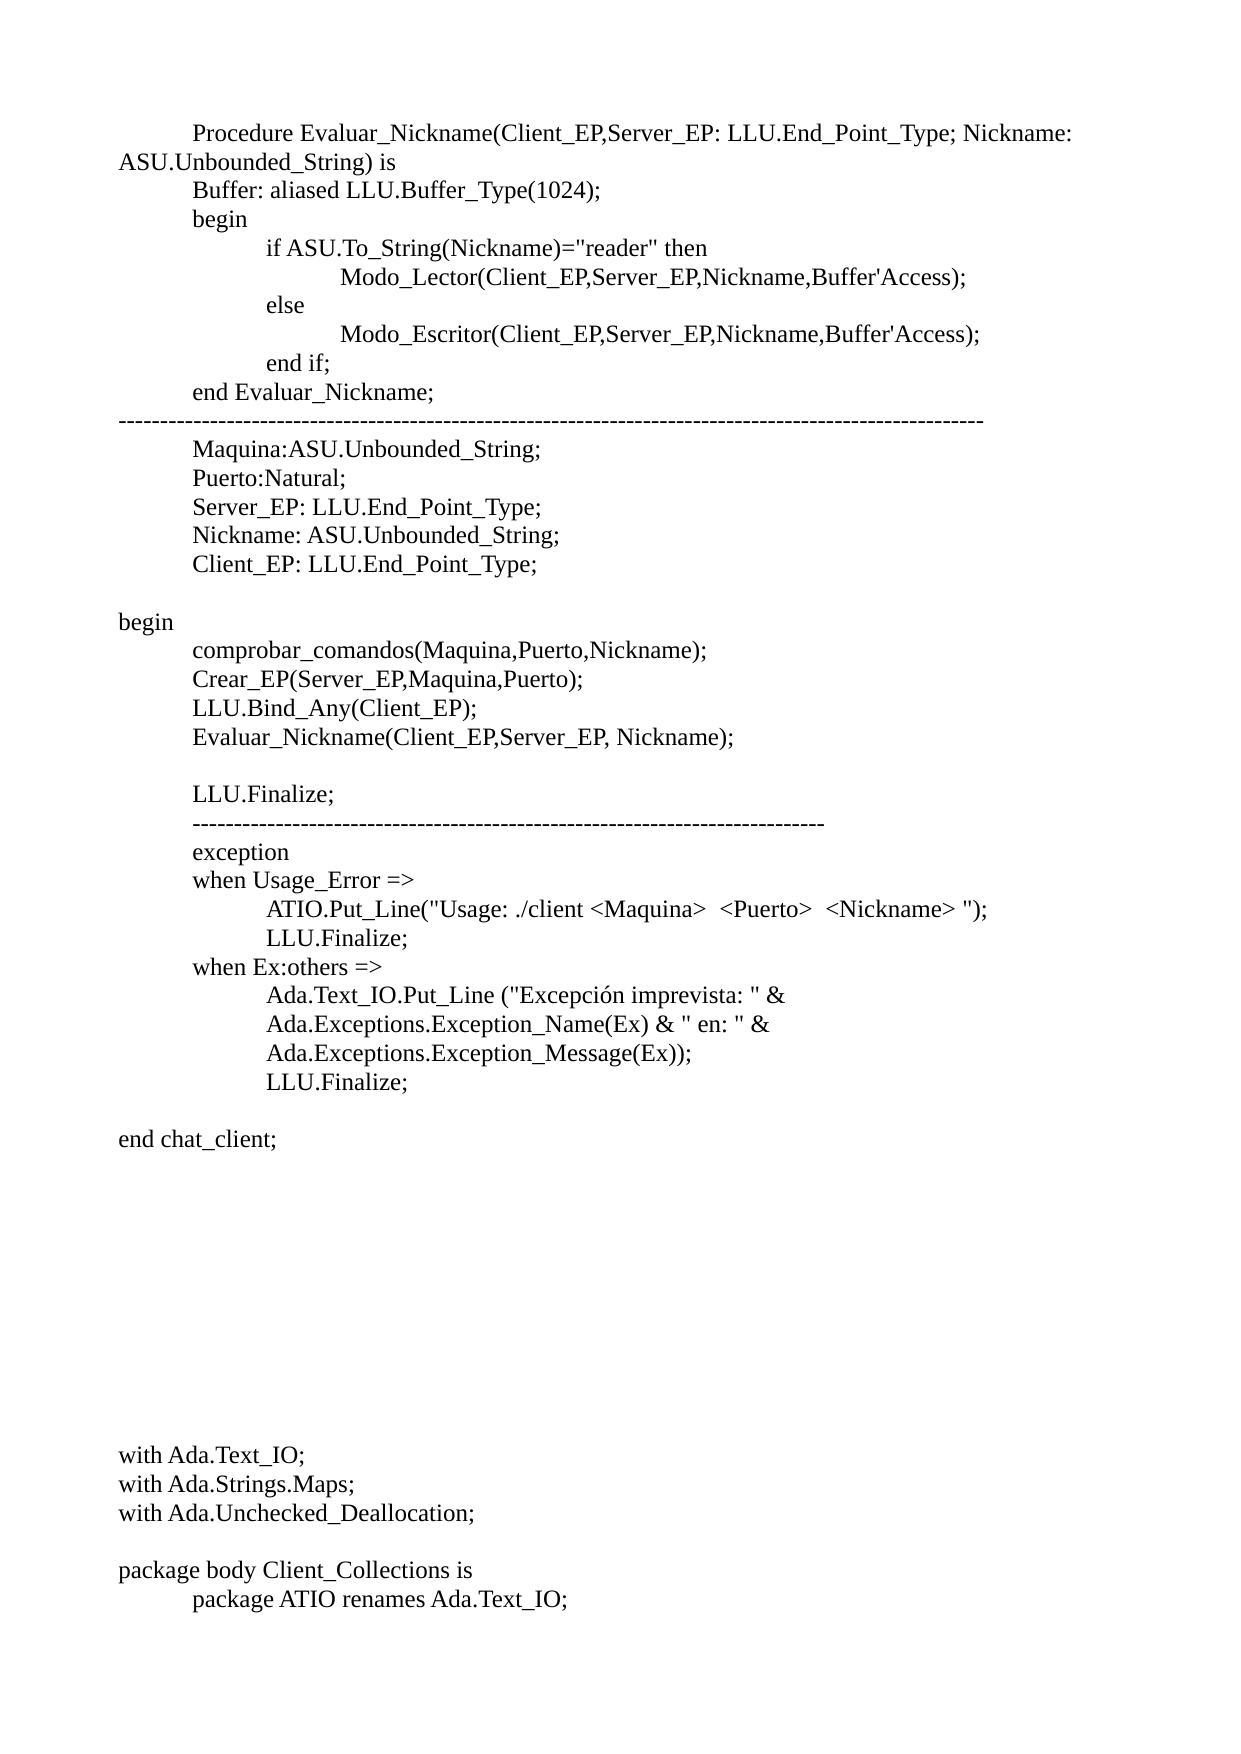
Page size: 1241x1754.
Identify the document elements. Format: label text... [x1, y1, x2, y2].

text with Ada.Text_IO; [118, 1441, 1122, 1469]
text end chat_client; [118, 1124, 1122, 1153]
text Modo_Escritor(Client_EP,Server_EP,Nickname,Buffer'Access); [118, 319, 1122, 348]
text LLU.Bind_Any(Client_EP); [118, 693, 1122, 722]
text exception [118, 837, 1122, 866]
text -------------------------------------------------------------------------------------------------------- [118, 406, 1122, 434]
text package ATIO renames Ada.Text_IO; [118, 1584, 1122, 1613]
text ATIO.Put_Line("Usage: ./client <Maquina> <Puerto> <Nickname> "); [118, 894, 1122, 923]
text ---------------------------------------------------------------------------- [118, 808, 1122, 837]
text Evaluar_Nickname(Client_EP,Server_EP, Nickname); [118, 722, 1122, 751]
text Ada.Exceptions.Exception_Name(Ex) & " en: " & [118, 1009, 1122, 1038]
text with Ada.Strings.Maps; [118, 1469, 1122, 1498]
text LLU.Finalize; [118, 779, 1122, 808]
text else [118, 291, 1122, 319]
text Modo_Lector(Client_EP,Server_EP,Nickname,Buffer'Access); [118, 262, 1122, 291]
text Buffer: aliased LLU.Buffer_Type(1024); [118, 176, 1122, 204]
text when Usage_Error => [118, 866, 1122, 894]
text Crear_EP(Server_EP,Maquina,Puerto); [118, 664, 1122, 693]
text LLU.Finalize; [118, 1067, 1122, 1096]
text Procedure Evaluar_Nickname(Client_EP,Server_EP: LLU.End_Point_Type; Nickname: ASU.Unbounded_String) is [118, 118, 1122, 176]
text begin [118, 607, 1122, 636]
text package body Client_Collections is [118, 1556, 1122, 1584]
text Puerto:Natural; [118, 463, 1122, 492]
text Ada.Exceptions.Exception_Message(Ex)); [118, 1038, 1122, 1067]
text comprobar_comandos(Maquina,Puerto,Nickname); [118, 636, 1122, 664]
text when Ex:others => [118, 952, 1122, 981]
text end if; [118, 348, 1122, 377]
text Maquina:ASU.Unbounded_String; [118, 434, 1122, 463]
text end Evaluar_Nickname; [118, 377, 1122, 406]
text LLU.Finalize; [118, 923, 1122, 952]
text begin [118, 204, 1122, 233]
text Nickname: ASU.Unbounded_String; [118, 521, 1122, 549]
text Ada.Text_IO.Put_Line ("Excepción imprevista: " & [118, 981, 1122, 1009]
text Client_EP: LLU.End_Point_Type; [118, 549, 1122, 578]
text with Ada.Unchecked_Deallocation; [118, 1498, 1122, 1527]
text if ASU.To_String(Nickname)="reader" then [118, 233, 1122, 262]
text Server_EP: LLU.End_Point_Type; [118, 492, 1122, 521]
